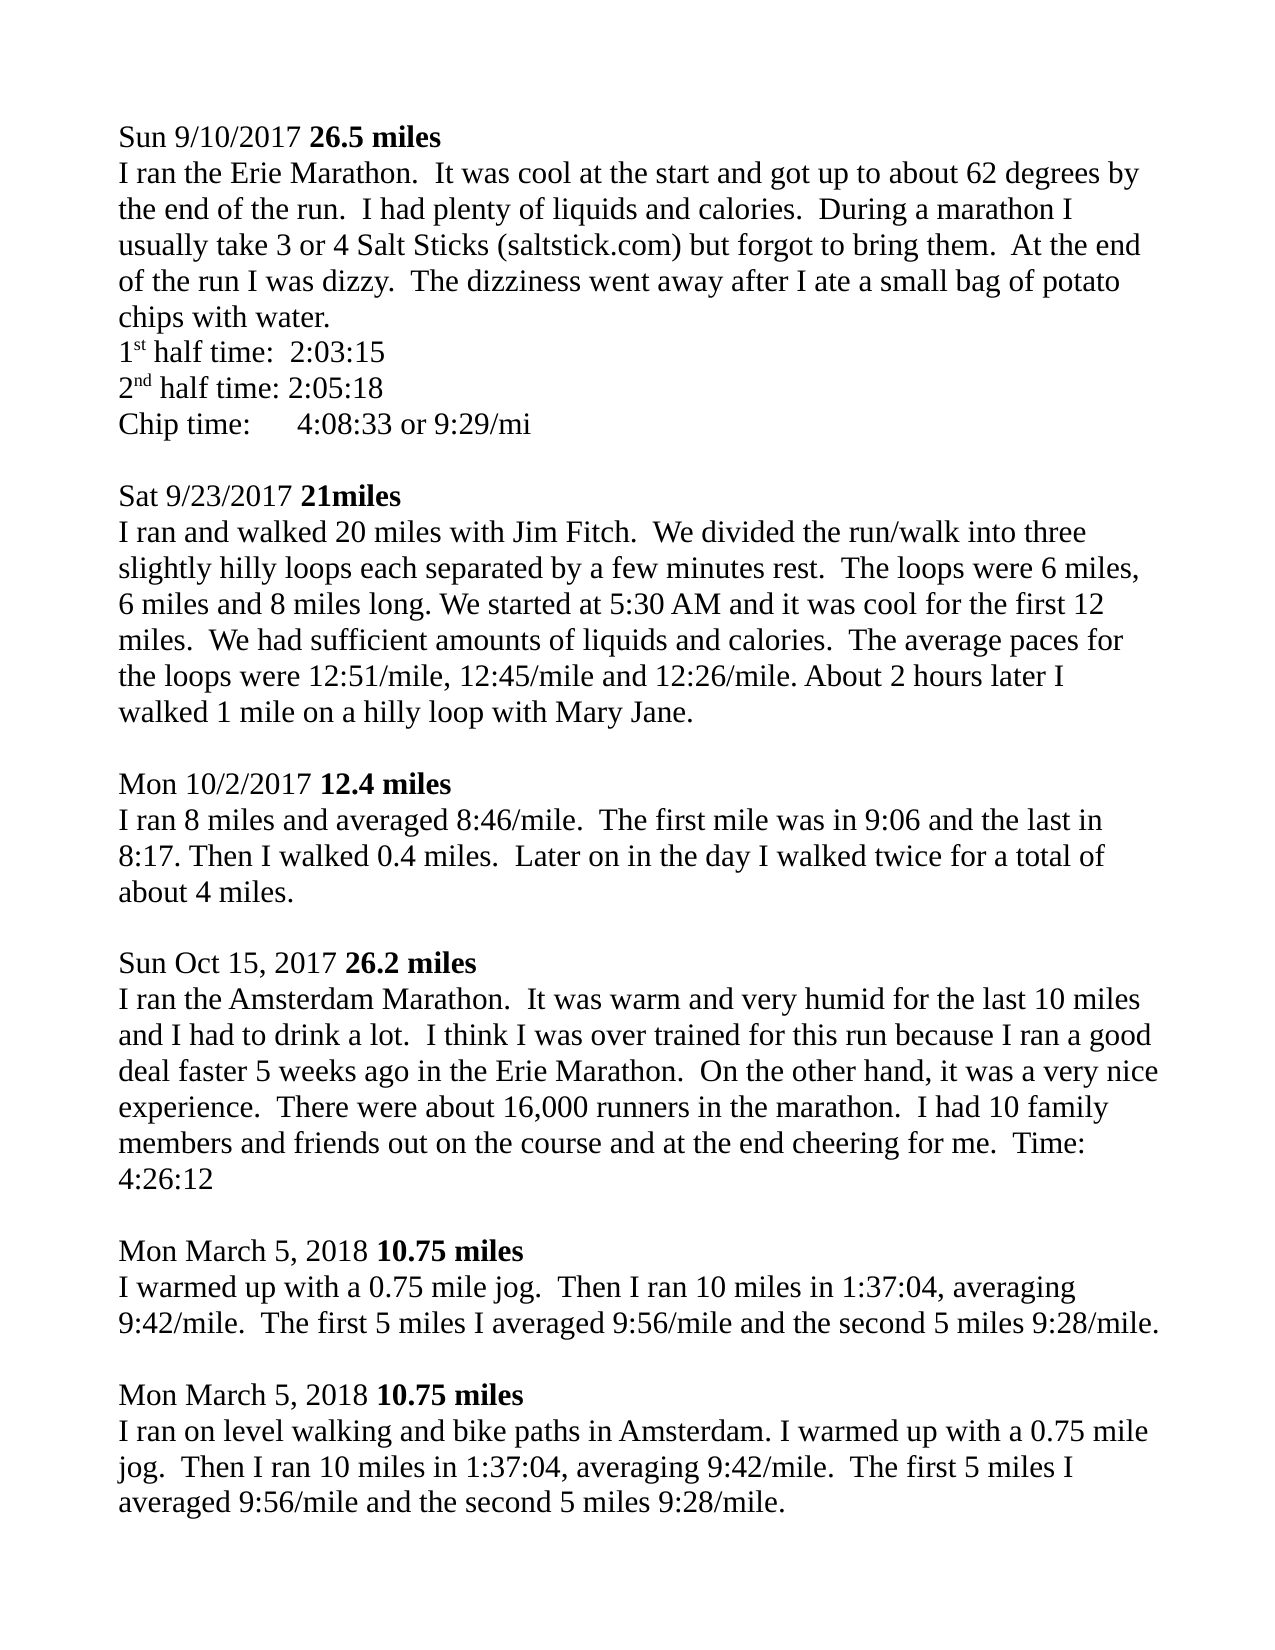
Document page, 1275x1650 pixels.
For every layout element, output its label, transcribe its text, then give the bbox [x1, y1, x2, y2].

text I ran on level walking and bike paths in Amsterdam. I warmed up with a 0.75 mile jog. Then I ran 10 miles in 1:37:04, averaging 9:42/mile. The first 5 miles I averaged 9:56/mile and the second 5 miles 9:28/mile. [118, 1412, 1161, 1520]
text 1st half time: 2:03:15 [118, 334, 1161, 370]
text Mon March 5, 2018 10.75 miles [118, 1376, 1161, 1412]
text I ran the Erie Marathon. It was cool at the start and got up to about 62 degrees by the end of the run. I had plenty of liquids and calories. During a marathon I usually take 3 or 4 Salt Sticks (saltstick.com) but forgot to bring them. At the end of the run I was dizzy. The dizziness went away after I ate a small bag of potato chips with water. [118, 154, 1161, 334]
text Mon 10/2/2017 12.4 miles [118, 765, 1161, 801]
text Chip time: 4:08:33 or 9:29/mi [118, 406, 1161, 442]
text Sun Oct 15, 2017 26.2 miles [118, 945, 1161, 981]
text Sun 9/10/2017 26.5 miles [118, 118, 1161, 154]
text I ran 8 miles and averaged 8:46/mile. The first mile was in 9:06 and the last in 8:17. Then I walked 0.4 miles. Later on in the day I walked twice for a total of about 4 miles. [118, 801, 1161, 909]
text I warmed up with a 0.75 mile jog. Then I ran 10 miles in 1:37:04, averaging 9:42/mile. The first 5 miles I averaged 9:56/mile and the second 5 miles 9:28/mile. [118, 1268, 1161, 1340]
text I ran the Amsterdam Marathon. It was warm and very humid for the last 10 miles and I had to drink a lot. I think I was over trained for this run because I ran a good deal faster 5 weeks ago in the Erie Marathon. On the other hand, it was a very nice experience. There were about 16,000 runners in the marathon. I had 10 family members and friends out on the course and at the end cheering for me. Time: 4:26:12 [118, 981, 1161, 1196]
text Sat 9/23/2017 21miles [118, 477, 1161, 513]
text Mon March 5, 2018 10.75 miles [118, 1232, 1161, 1268]
text I ran and walked 20 miles with Jim Fitch. We divided the run/walk into three slightly hilly loops each separated by a few minutes rest. The loops were 6 miles, 6 miles and 8 miles long. We started at 5:30 AM and it was cool for the first 12 miles. We had sufficient amounts of liquids and calories. The average paces for the loops were 12:51/mile, 12:45/mile and 12:26/mile. About 2 hours later I walked 1 mile on a hilly loop with Mary Jane. [118, 513, 1161, 729]
text 2nd half time: 2:05:18 [118, 370, 1161, 406]
